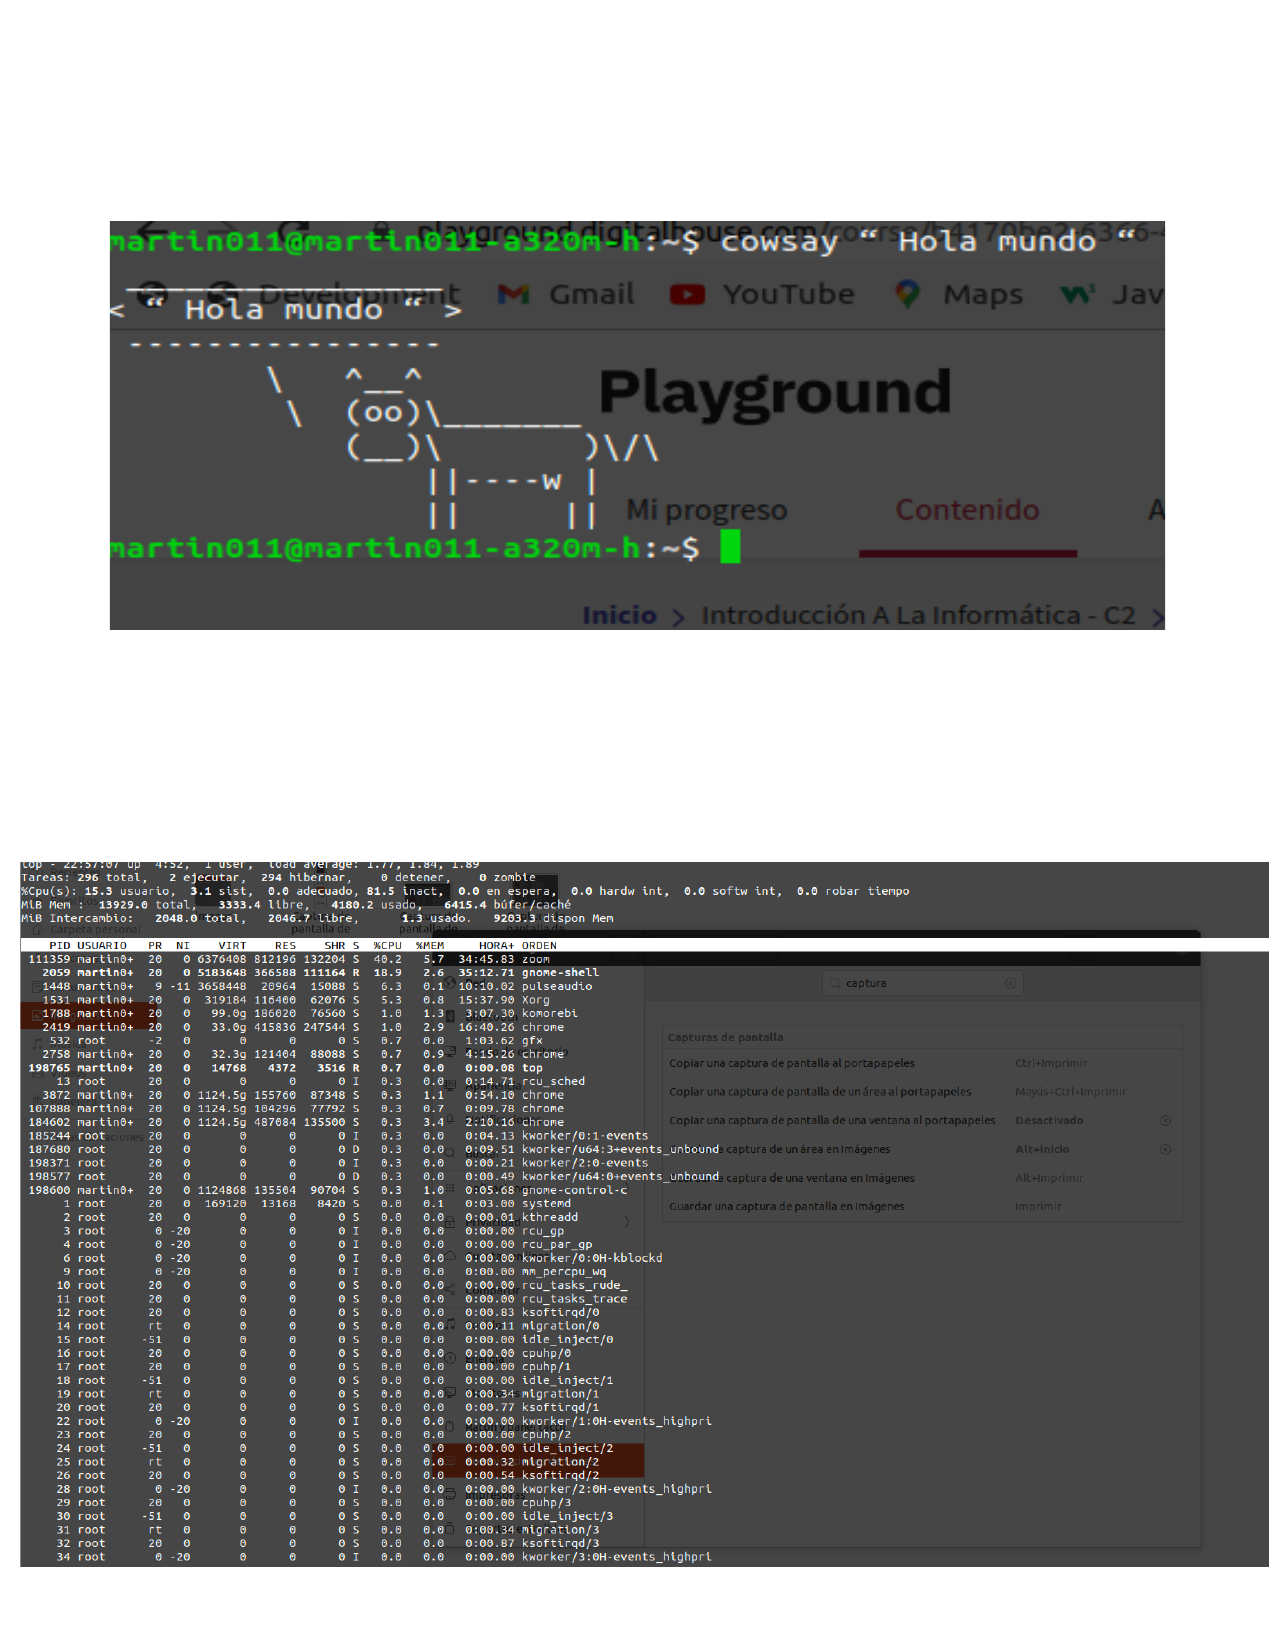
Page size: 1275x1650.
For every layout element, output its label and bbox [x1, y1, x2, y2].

picture [109, 221, 1166, 630]
picture [20, 862, 1269, 1567]
